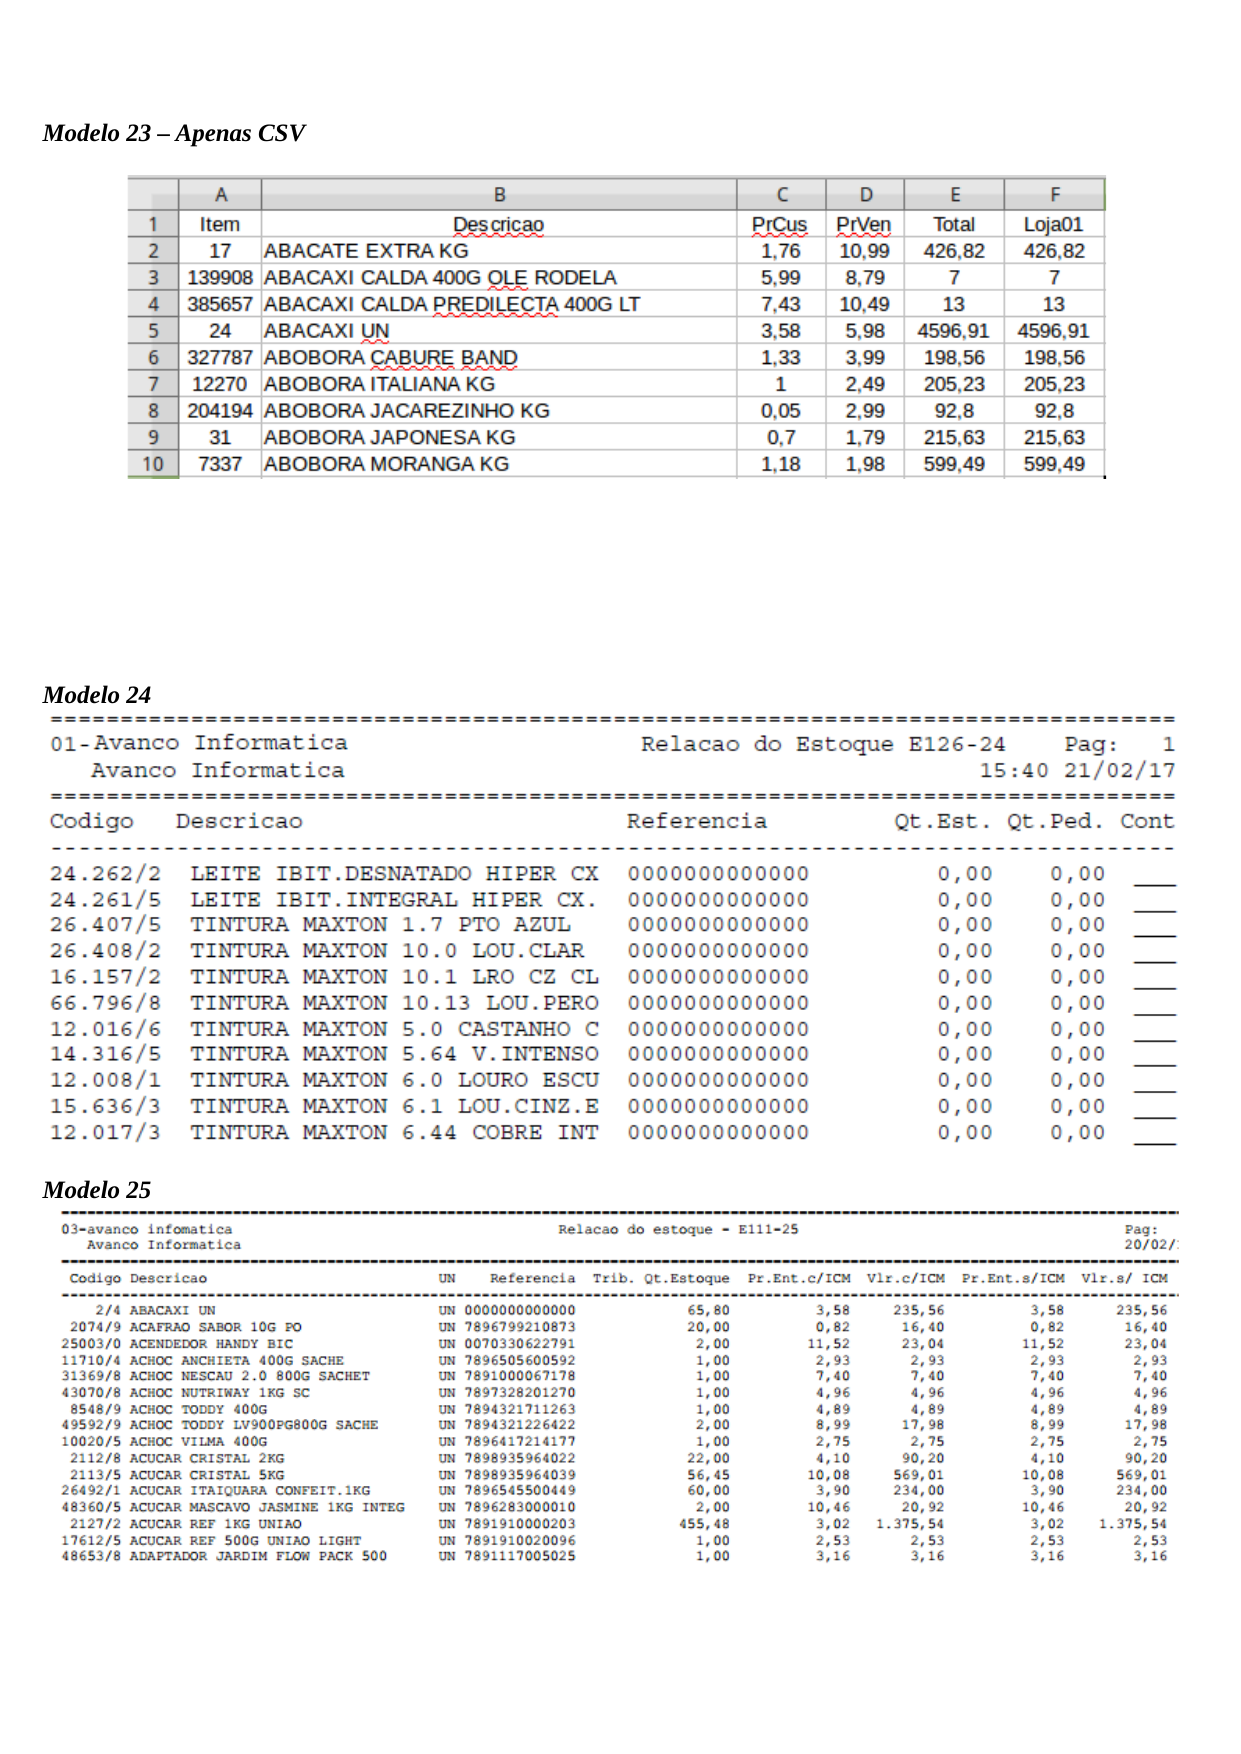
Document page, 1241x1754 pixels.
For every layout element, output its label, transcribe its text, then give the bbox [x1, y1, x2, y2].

text Modelo 23 – Apenas CSV [42, 118, 1189, 147]
text Modelo 25 [42, 1175, 1189, 1204]
picture [42, 708, 1189, 1147]
picture [52, 1203, 1179, 1566]
text Modelo 24 [42, 680, 1189, 708]
picture [125, 175, 1107, 479]
